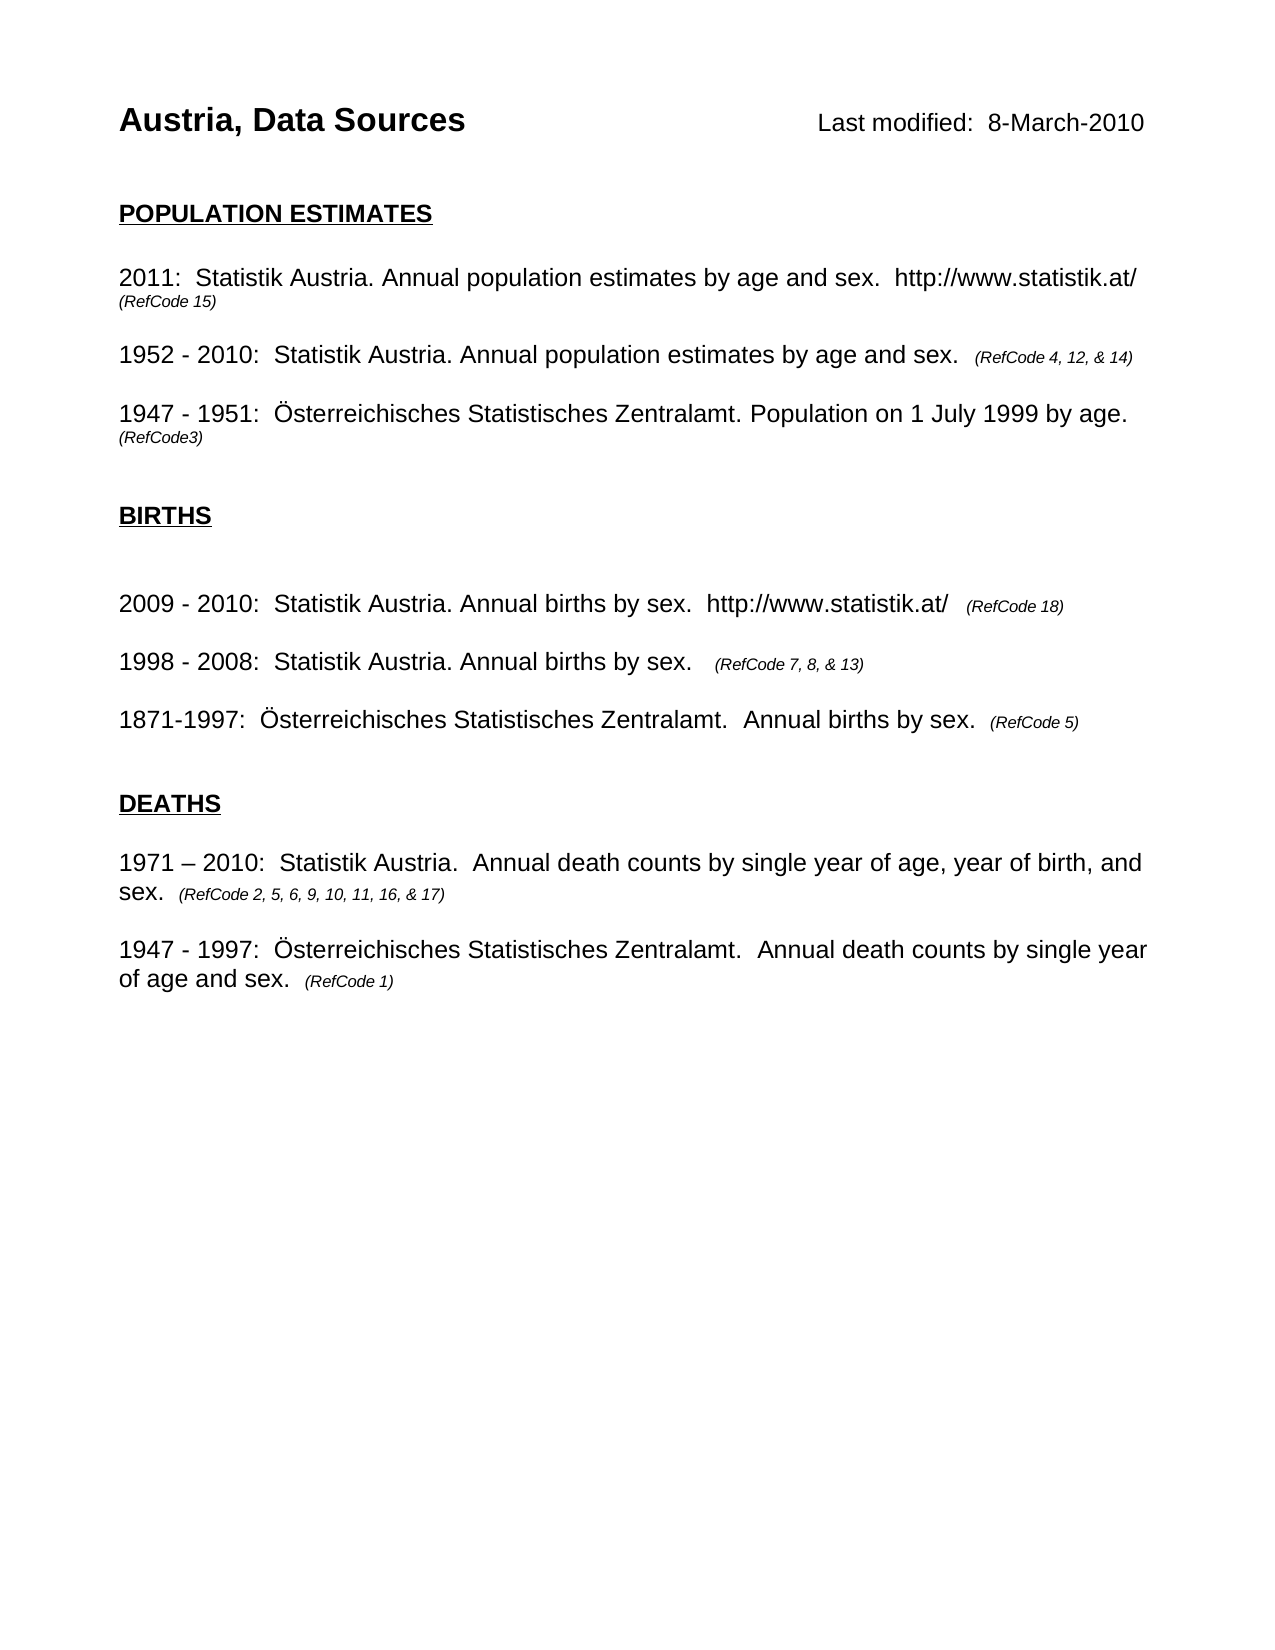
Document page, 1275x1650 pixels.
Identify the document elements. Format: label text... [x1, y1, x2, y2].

text 2011: Statistik Austria. Annual population estimates by age and sex. http://www.statistik.at/ (RefCode 15) [118, 263, 1156, 311]
text 1998 - 2008: Statistik Austria. Annual births by sex. (RefCode 7, 8, & 13) [118, 647, 1156, 676]
text 2009 - 2010: Statistik Austria. Annual births by sex. http://www.statistik.at/ (RefCode 18) [118, 589, 1156, 618]
text 1952 - 2010: Statistik Austria. Annual population estimates by age and sex. (RefCode 4, 12, & 14) [118, 340, 1156, 369]
text 1971 – 2010: Statistik Austria. Annual death counts by single year of age, year of birth, and sex. (RefCode 2, 5, 6, 9, 10, 11, 16, & 17) [118, 848, 1156, 906]
subtitle Austria, Data Sources Last modified: 8-March-2010 [118, 100, 1156, 138]
subtitle Births [118, 501, 1156, 530]
subtitle Deaths [118, 788, 1156, 818]
text 1871-1997: Österreichisches Statistisches Zentralamt. Annual births by sex. (RefCode 5) [118, 705, 1156, 734]
text 1947 - 1997: Österreichisches Statistisches Zentralamt. Annual death counts by single year of age and sex. (RefCode 1) [118, 935, 1156, 993]
subtitle POPULATION ESTIMATES [118, 199, 1156, 228]
text 1947 - 1951: Österreichisches Statistisches Zentralamt. Population on 1 July 1999 by age. (RefCode3) [118, 398, 1156, 447]
